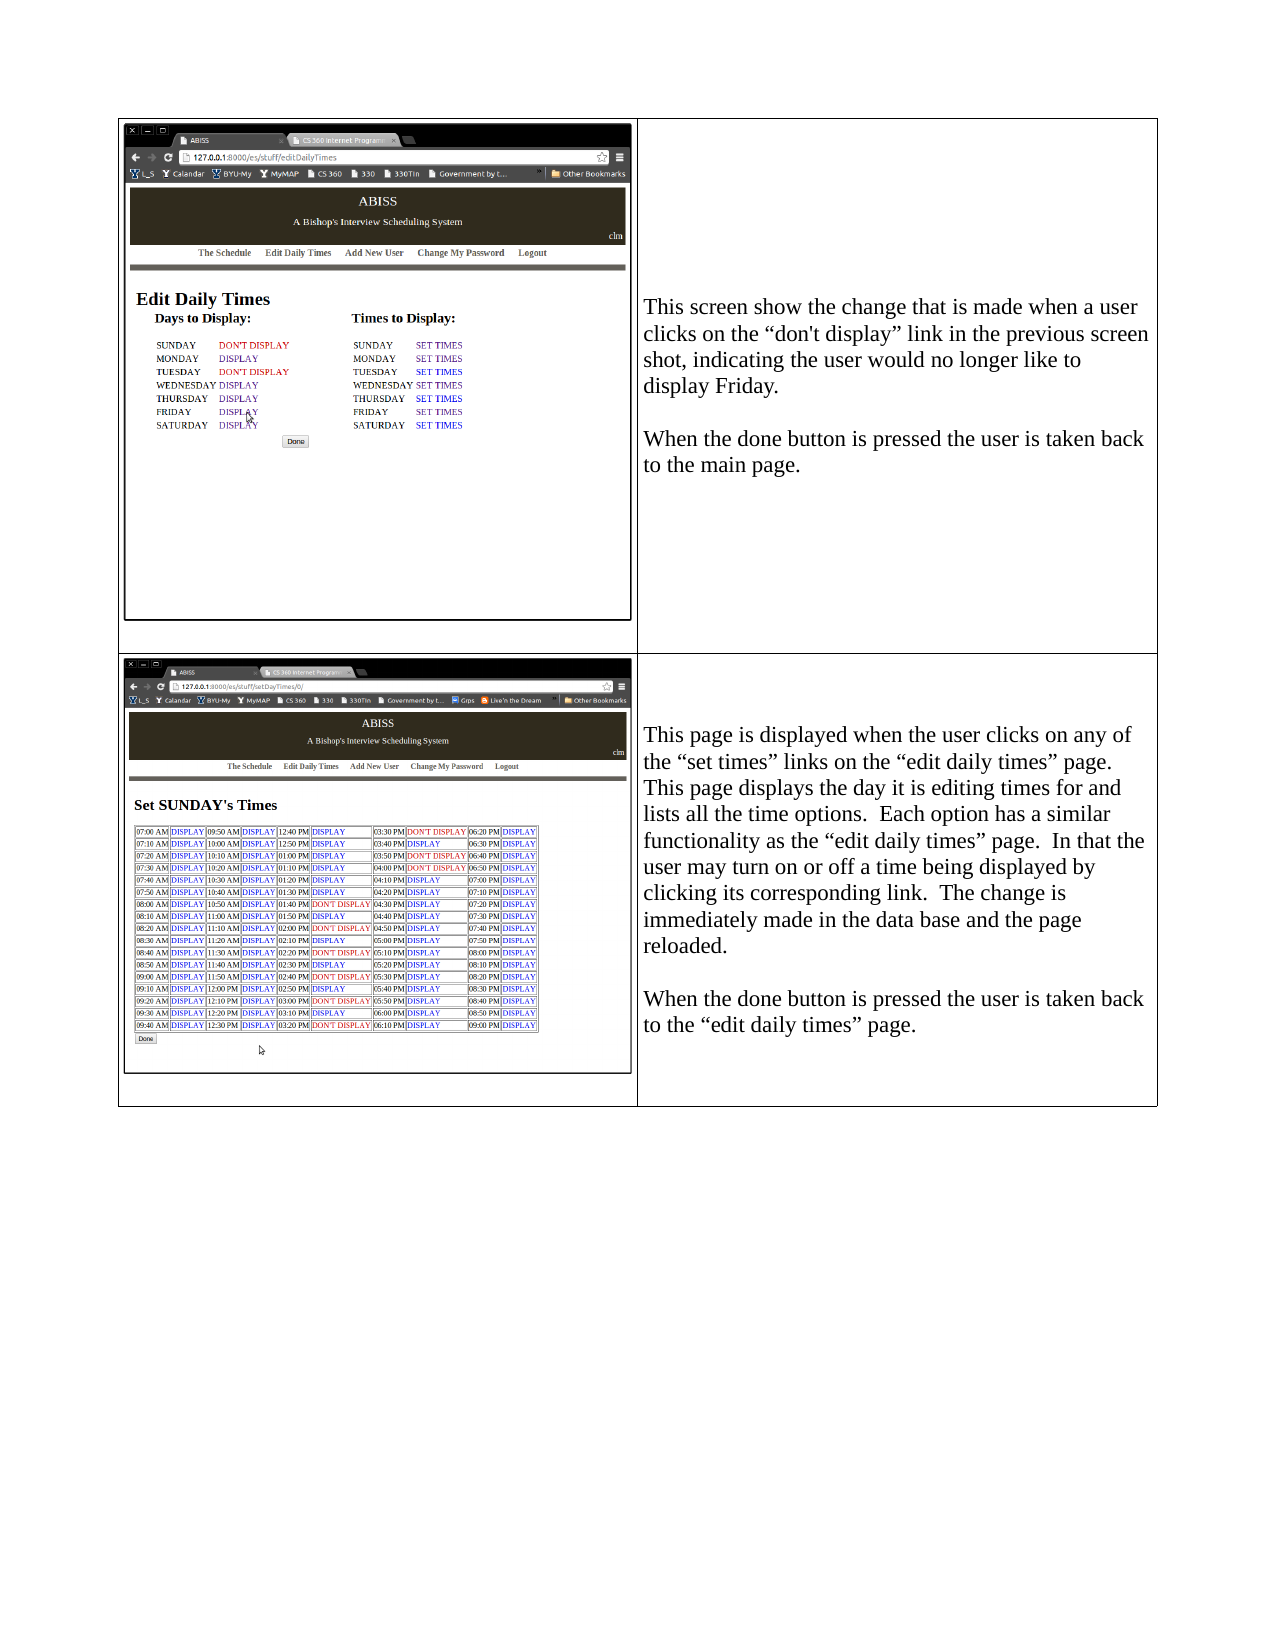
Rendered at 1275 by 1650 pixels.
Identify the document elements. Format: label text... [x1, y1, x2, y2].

picture [123, 123, 632, 621]
table_cell [119, 654, 637, 1106]
table_cell [119, 119, 637, 653]
table_cell This page is displayed when the user clicks on any of the “set times” links on the “edit daily times” page. This page displays the day it is editing times for and lists all the time options. Each option has a similar functionality as the “edit daily times” page. In that the user may turn on or off a time being displayed by clicking its corresponding link. The change is immediately made in the data base and the page reloaded. When the done button is pressed the user is taken back to the “edit daily times” page. [638, 654, 1157, 1106]
picture [123, 658, 632, 1074]
table_cell This screen show the change that is made when a user clicks on the “don't display” link in the previous screen shot, indicating the user would no longer like to display Friday. When the done button is pressed the user is taken back to the main page. [638, 119, 1157, 653]
